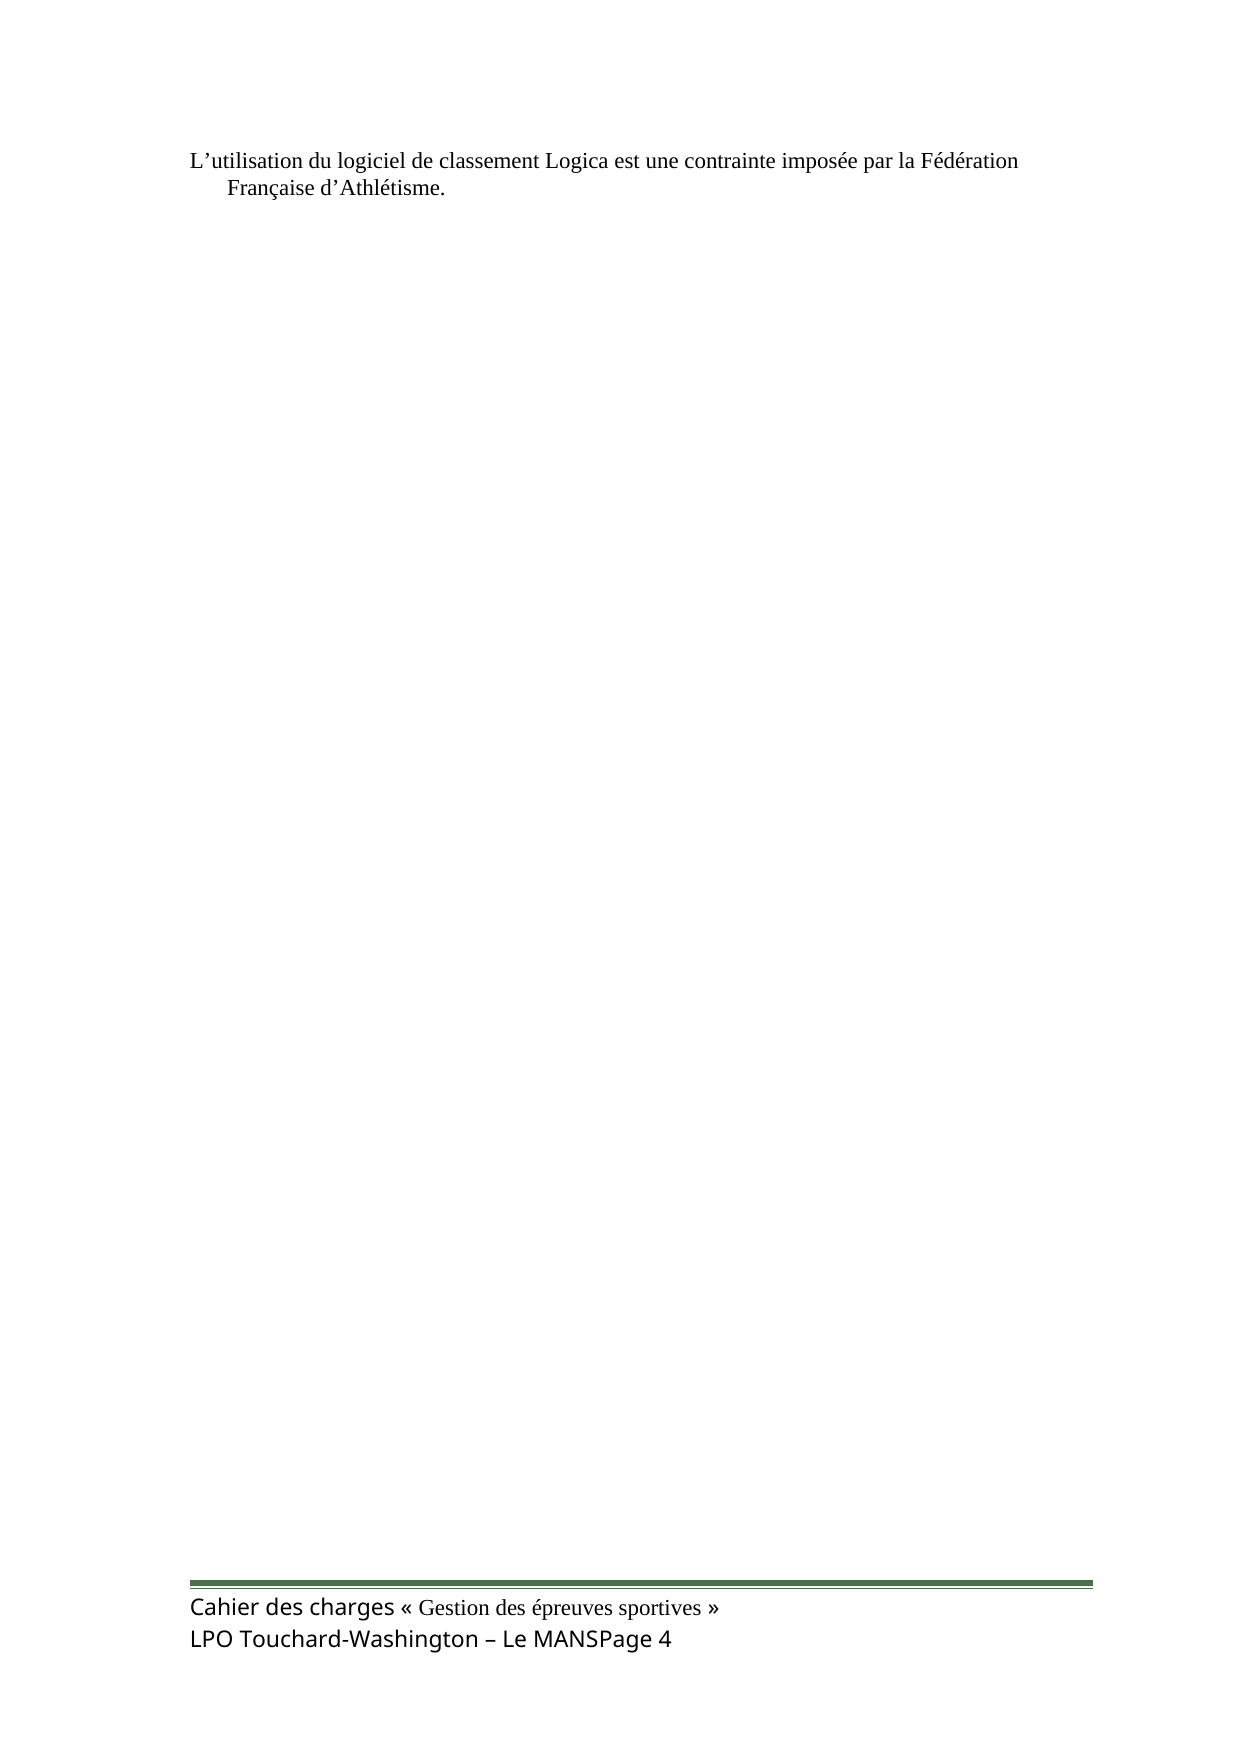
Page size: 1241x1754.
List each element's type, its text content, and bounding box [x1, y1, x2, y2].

text L’utilisation du logiciel de classement Logica est une contrainte imposée par la Fédération Française d’Athlétisme. [189, 148, 1093, 200]
